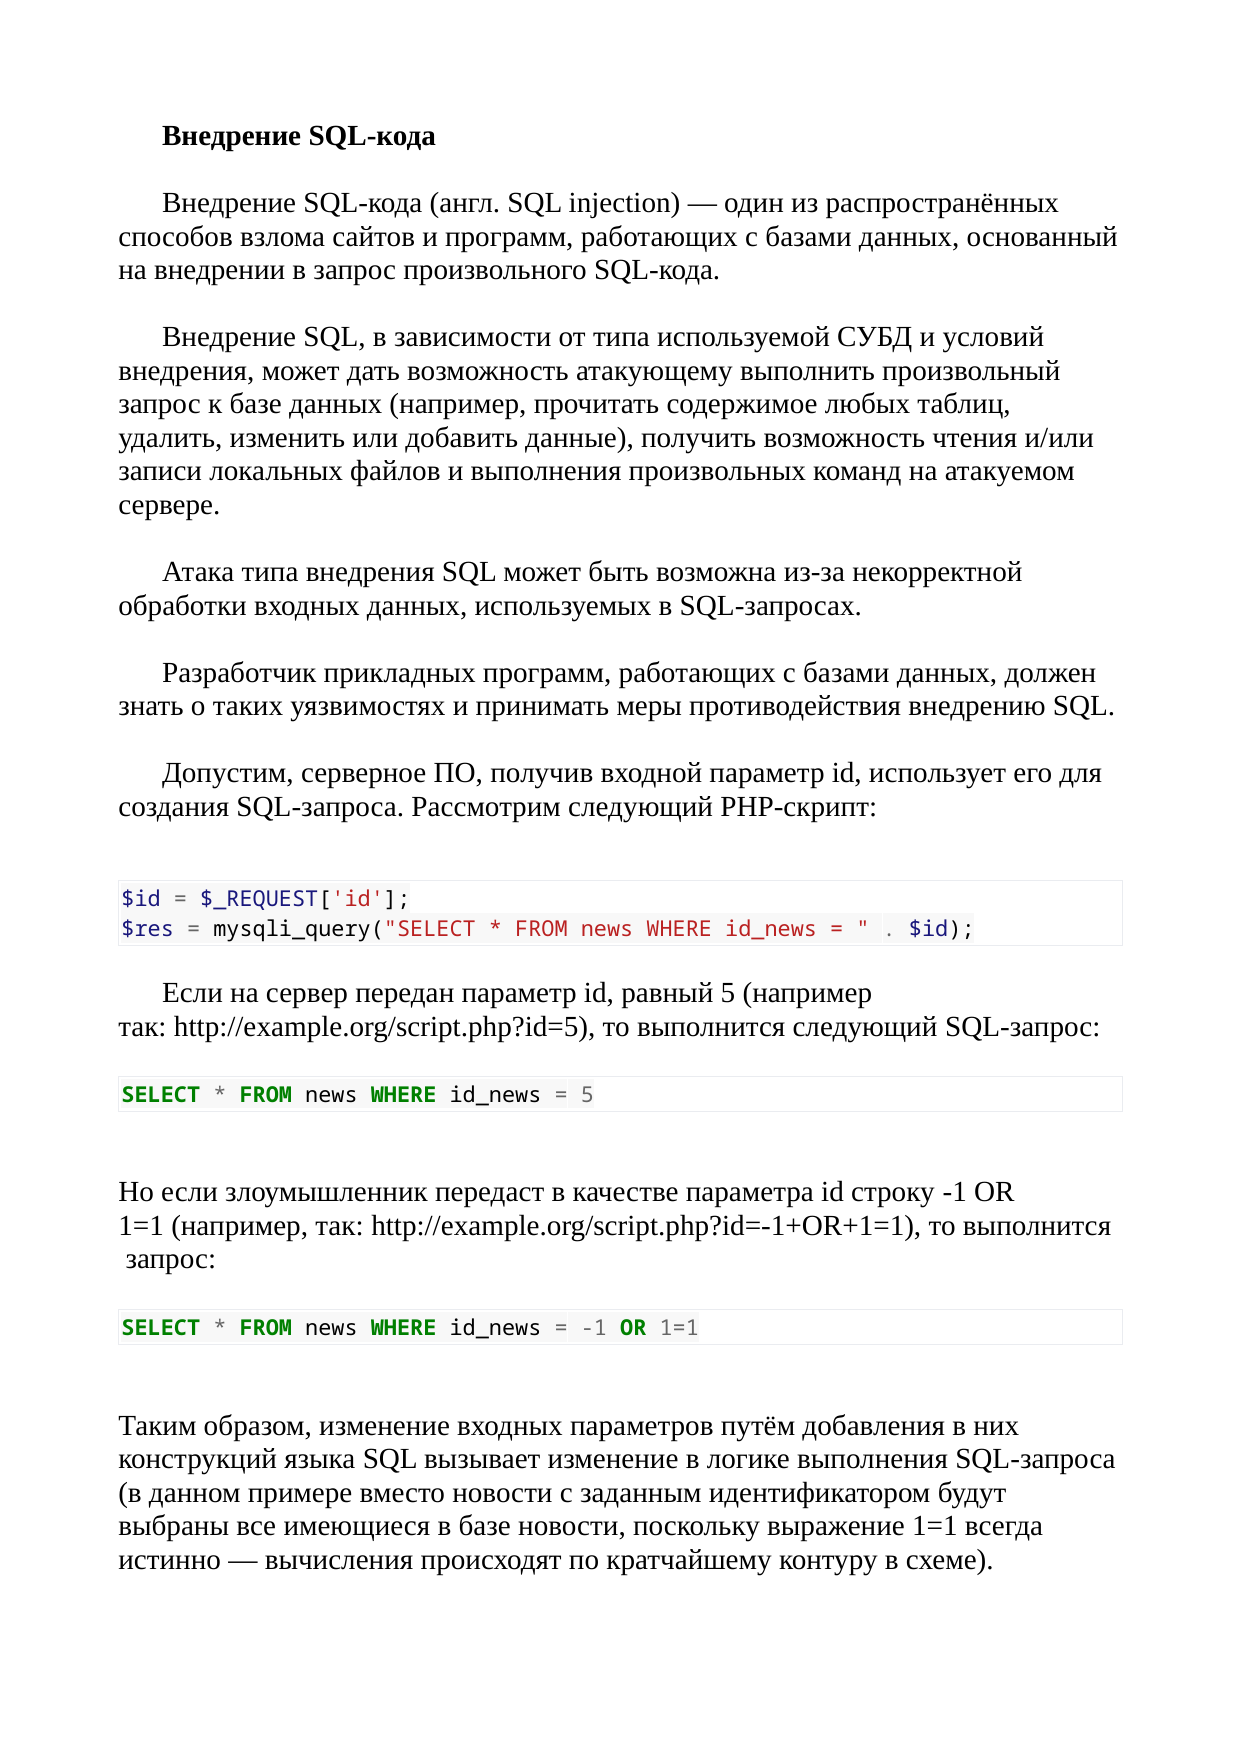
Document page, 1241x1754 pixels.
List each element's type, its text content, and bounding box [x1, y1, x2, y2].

text Если на сервер передан параметр id, равный 5 (например так: http://example.org/script.php?id=5), то выполнится следующий SQL-запрос: [118, 975, 1122, 1042]
text SELECT * FROM news WHERE id_news = -1 OR 1=1 [119, 1310, 1122, 1344]
text Таким образом, изменение входных параметров путём добавления в них конструкций языка SQL вызывает изменение в логике выполнения SQL-запроса (в данном примере вместо новости с заданным идентификатором будут выбраны все имеющиеся в базе новости, поскольку выражение 1=1 всегда истинно — вычисления происходят по кратчайшему контуру в схеме). [118, 1408, 1122, 1575]
text запрос: [118, 1242, 1122, 1275]
text Внедрение SQL-кода (англ. SQL injection) — один из распространённых способов взлома сайтов и программ, работающих с базами данных, основанный на внедрении в запрос произвольного SQL-кода. [118, 185, 1122, 286]
text SELECT * FROM news WHERE id_news = 5 [119, 1077, 1122, 1111]
text Внедрение SQL, в зависимости от типа используемой СУБД и условий внедрения, может дать возможность атакующему выполнить произвольный запрос к базе данных (например, прочитать содержимое любых таблиц, удалить, изменить или добавить данные), получить возможность чтения и/или записи локальных файлов и выполнения произвольных команд на атакуемом сервере. [118, 319, 1122, 521]
text Допустим, серверное ПО, получив входной параметр id, использует его для создания SQL-запроса. Рассмотрим следующий PHP-скрипт: [118, 755, 1122, 822]
text Разработчик прикладных программ, работающих с базами данных, должен знать о таких уязвимостях и принимать меры противодействия внедрению SQL. [118, 655, 1122, 722]
text Атака типа внедрения SQL может быть возможна из-за некорректной обработки входных данных, используемых в SQL-запросах. [118, 554, 1122, 621]
text Но если злоумышленник передаст в качестве параметра id строку -1 OR 1=1 (например, так: http://example.org/script.php?id=-1+OR+1=1), то выполнится [118, 1174, 1122, 1242]
text Внедрение SQL-кода [118, 118, 1122, 152]
text $res = mysqli_query("SELECT * FROM news WHERE id_news = " . $id); [119, 910, 1122, 945]
text $id = $_REQUEST['id']; [119, 881, 1122, 910]
